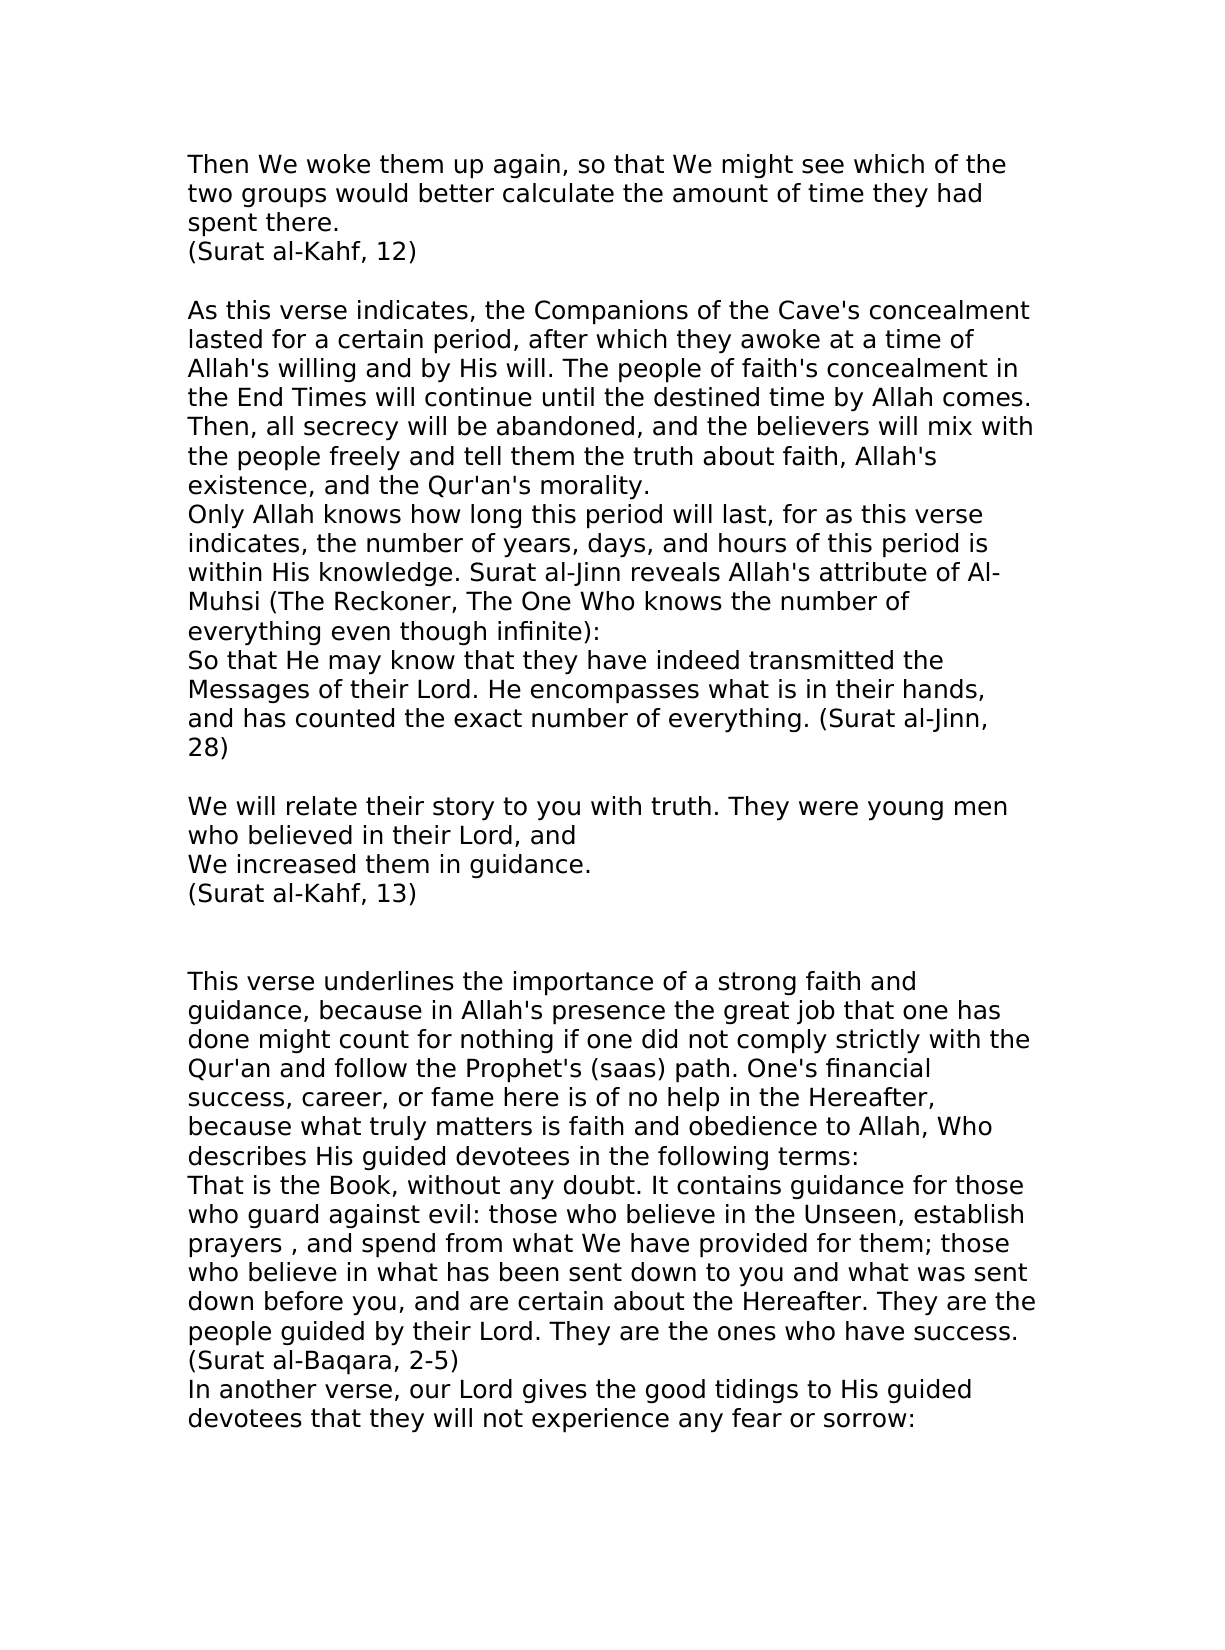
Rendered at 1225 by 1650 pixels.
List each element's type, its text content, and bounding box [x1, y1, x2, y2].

text (Surat al-Kahf, 13) [187, 879, 1037, 908]
text In another verse, our Lord gives the good tidings to His guided devotees that they will not experience any fear or sorrow: [187, 1375, 1037, 1433]
text (Surat al-Kahf, 12) [187, 237, 1037, 267]
text We will relate their story to you with truth. They were young men who believed in their Lord, and [187, 792, 1037, 850]
text We increased them in guidance. [187, 850, 1037, 879]
text As this verse indicates, the Companions of the Cave's concealment lasted for a certain period, after which they awoke at a time of Allah's willing and by His will. The people of faith's concealment in the End Times will continue until the destined time by Allah comes. Then, all secrecy will be abandoned, and the believers will mix with the people freely and tell them the truth about faith, Allah's existence, and the Qur'an's morality. [187, 296, 1037, 500]
text That is the Book, without any doubt. It contains guidance for those who guard against evil: those who believe in the Unseen, establish prayers , and spend from what We have provided for them; those who believe in what has been sent down to you and what was sent down before you, and are certain about the Hereafter. They are the people guided by their Lord. They are the ones who have success. (Surat al-Baqara, 2-5) [187, 1171, 1037, 1375]
text So that He may know that they have indeed transmitted the Messages of their Lord. He encompasses what is in their hands, and has counted the exact number of everything. (Surat al-Jinn, 28) [187, 646, 1037, 762]
text Then We woke them up again, so that We might see which of the two groups would better calculate the amount of time they had spent there. [187, 150, 1037, 237]
text Only Allah knows how long this period will last, for as this verse indicates, the number of years, days, and hours of this period is within His knowledge. Surat al-Jinn reveals Allah's attribute of Al-Muhsi (The Reckoner, The One Who knows the number of everything even though infinite): [187, 500, 1037, 646]
text This verse underlines the importance of a strong faith and guidance, because in Allah's presence the great job that one has done might count for nothing if one did not comply strictly with the Qur'an and follow the Prophet's (saas) path. One's financial success, career, or fame here is of no help in the Hereafter, because what truly matters is faith and obedience to Allah, Who describes His guided devotees in the following terms: [187, 967, 1037, 1171]
